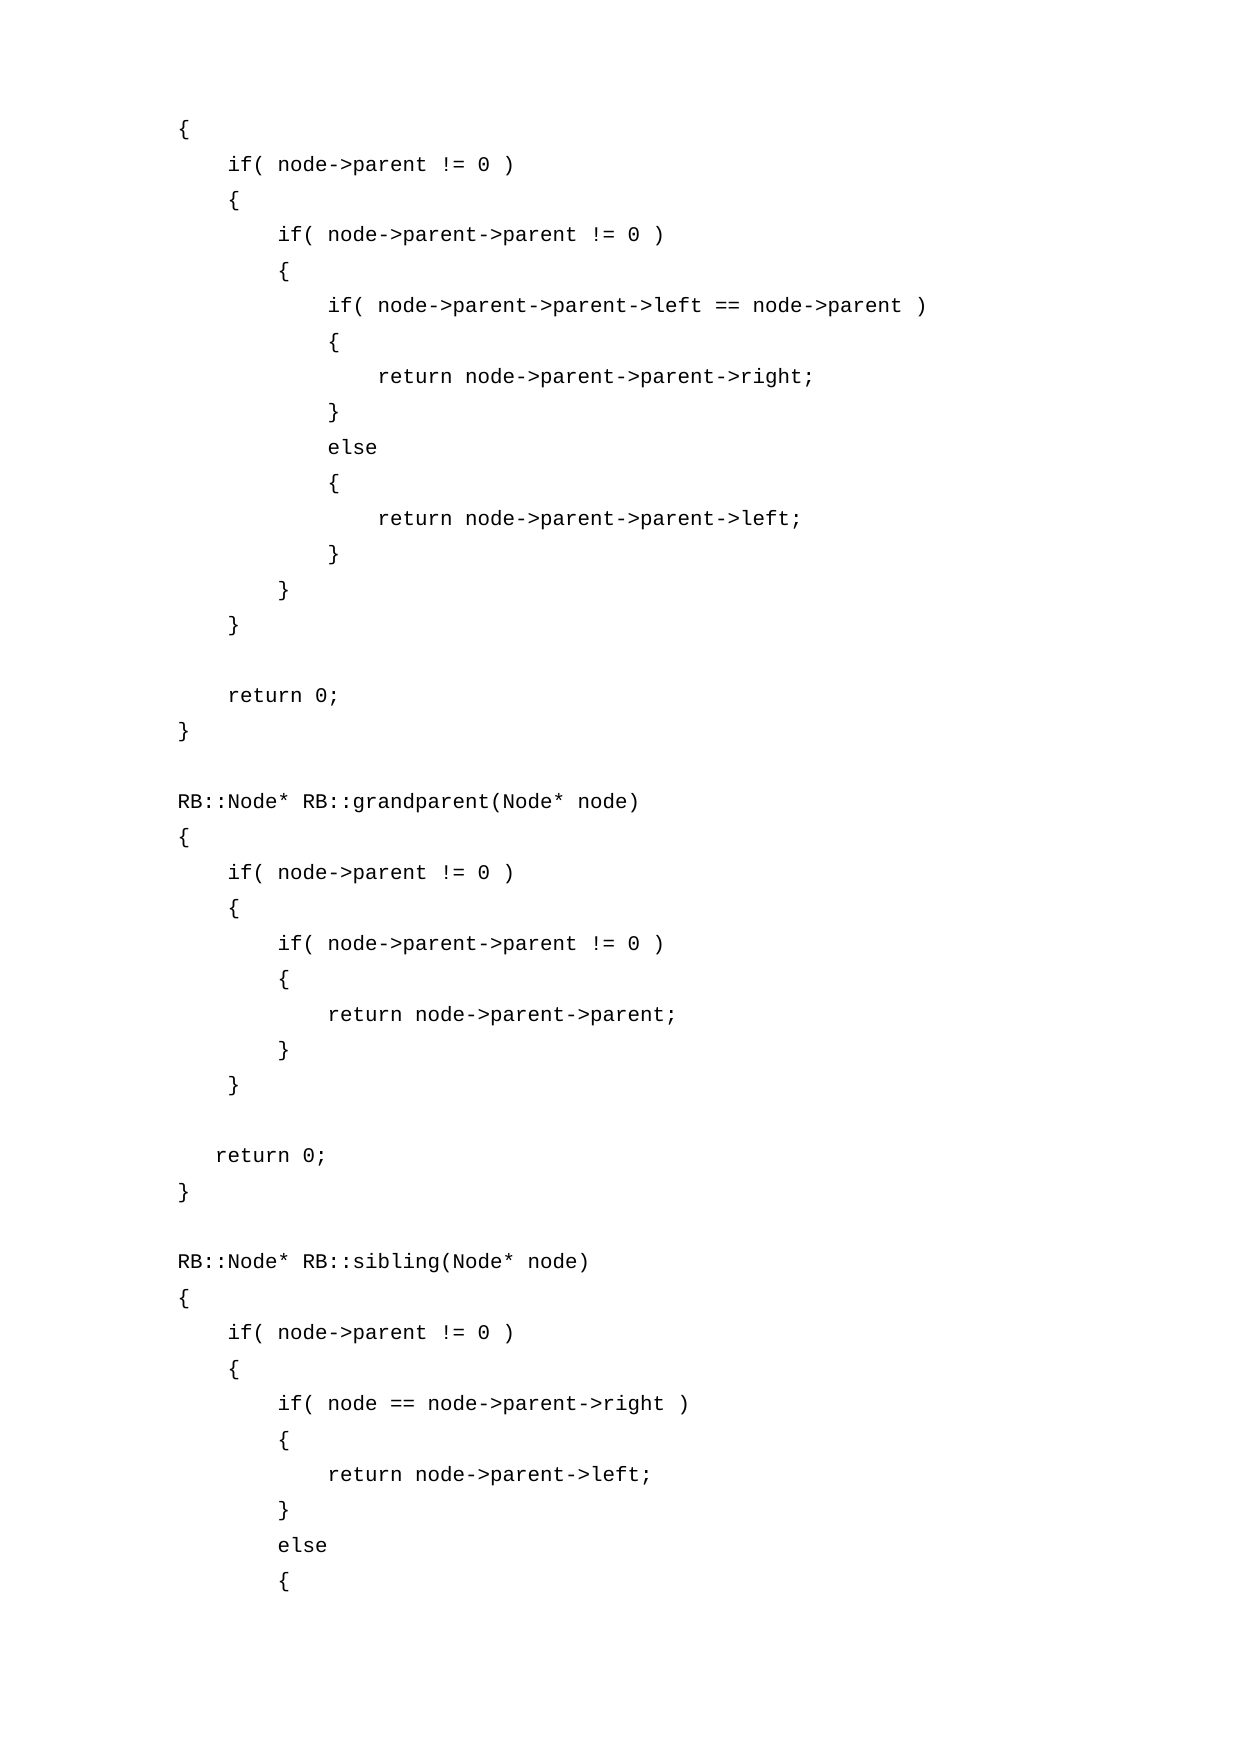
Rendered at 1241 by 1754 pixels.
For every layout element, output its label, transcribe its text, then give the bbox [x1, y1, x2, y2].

text { [177, 260, 1181, 283]
text { [177, 331, 1181, 354]
text } [177, 720, 1181, 744]
text { [177, 968, 1181, 992]
text return node->parent->left; [177, 1464, 1181, 1488]
text { [177, 1428, 1181, 1452]
text } [177, 1181, 1181, 1204]
text { [177, 897, 1181, 921]
text } [177, 1039, 1181, 1063]
text if( node->parent->parent != 0 ) [177, 224, 1181, 248]
text { [177, 472, 1181, 496]
text RB::Node* RB::sibling(Node* node) [177, 1251, 1181, 1275]
text } [177, 543, 1181, 567]
text else [177, 437, 1181, 461]
text } [177, 578, 1181, 602]
text } [177, 1074, 1181, 1098]
text if( node->parent != 0 ) [177, 1322, 1181, 1346]
text if( node == node->parent->right ) [177, 1393, 1181, 1417]
text return 0; [177, 1145, 1181, 1169]
text return node->parent->parent->left; [177, 508, 1181, 531]
text else [177, 1535, 1181, 1558]
text if( node->parent != 0 ) [177, 862, 1181, 886]
text { [177, 118, 1181, 142]
text { [177, 1358, 1181, 1381]
text return node->parent->parent; [177, 1003, 1181, 1027]
text if( node->parent->parent != 0 ) [177, 933, 1181, 956]
text RB::Node* RB::grandparent(Node* node) [177, 791, 1181, 815]
text return 0; [177, 685, 1181, 708]
text } [177, 401, 1181, 425]
text { [177, 826, 1181, 850]
text { [177, 189, 1181, 213]
text } [177, 614, 1181, 638]
text { [177, 1287, 1181, 1311]
text { [177, 1570, 1181, 1594]
text } [177, 1499, 1181, 1523]
text if( node->parent != 0 ) [177, 153, 1181, 177]
text return node->parent->parent->right; [177, 366, 1181, 390]
text if( node->parent->parent->left == node->parent ) [177, 295, 1181, 319]
